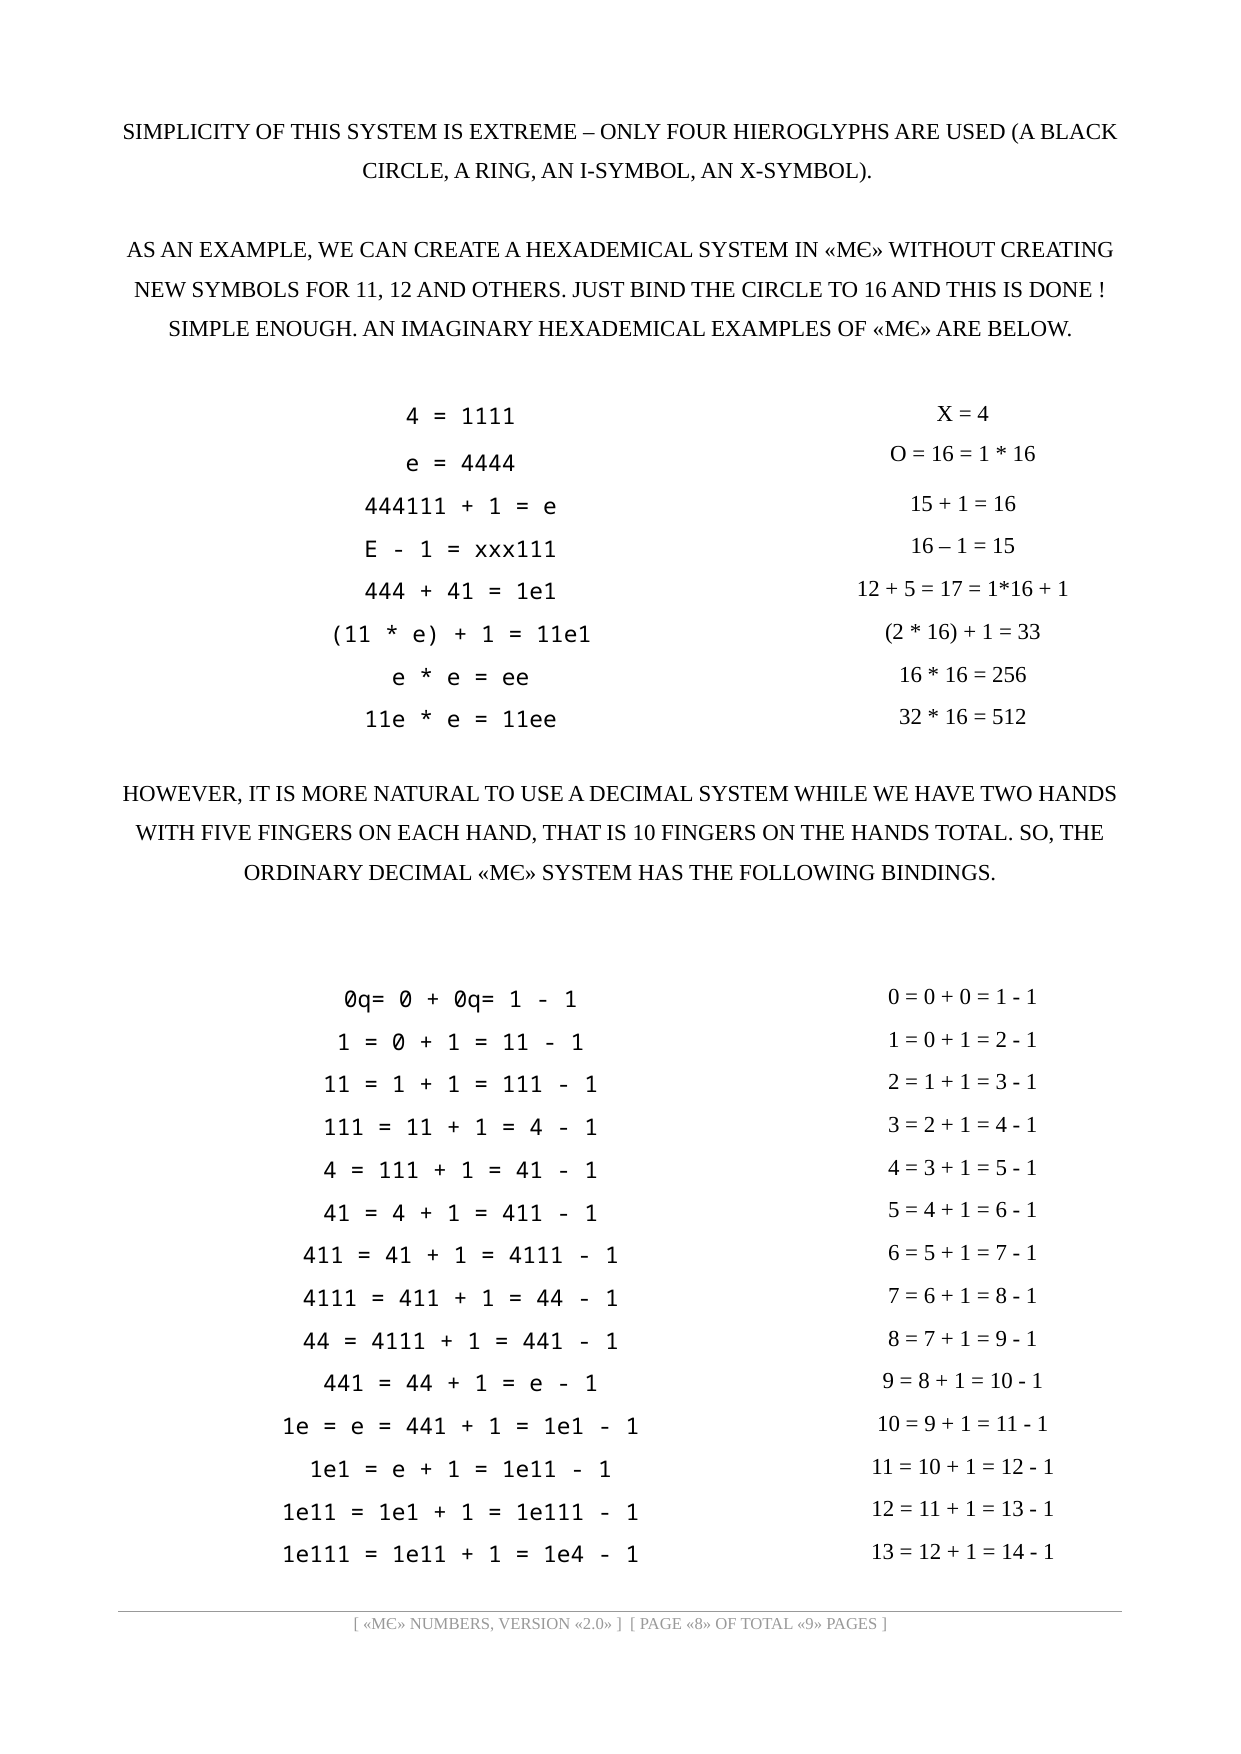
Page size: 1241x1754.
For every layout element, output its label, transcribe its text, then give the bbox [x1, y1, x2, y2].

table_cell 15 + 1 = 16 [803, 484, 1123, 527]
table_cell 11 = 1 + 1 = 111 - 1 [118, 1063, 802, 1105]
table_cell 13 = 12 + 1 = 14 - 1 [803, 1533, 1123, 1575]
table_cell 11 = 10 + 1 = 12 - 1 [803, 1447, 1123, 1490]
table_header 0q= 0 + 0q= 1 - 1 [118, 977, 802, 1020]
table_cell 10 = 9 + 1 = 11 - 1 [803, 1404, 1123, 1447]
table_cell e * e = ee [118, 655, 802, 698]
table_cell 444 + 41 = 1e1 [118, 570, 802, 612]
table_cell 411 = 41 + 1 = 4111 - 1 [118, 1234, 802, 1276]
table_cell 1e11 = 1e1 + 1 = 1e111 - 1 [118, 1490, 802, 1532]
table_cell 32 * 16 = 512 [803, 698, 1123, 740]
table_header X = 4 O = 16 = 1 * 16 [803, 395, 1123, 484]
table_header 4 = 1111 e = 4444 [118, 395, 802, 484]
table_cell 444111 + 1 = e [118, 484, 802, 527]
table_cell 8 = 7 + 1 = 9 - 1 [803, 1319, 1123, 1362]
table_cell 4 = 3 + 1 = 5 - 1 [803, 1148, 1123, 1191]
table_cell 1 = 0 + 1 = 11 - 1 [118, 1020, 802, 1063]
table_cell (2 * 16) + 1 = 33 [803, 612, 1123, 655]
text HOWEVER, IT IS MORE NATURAL TO USE A DECIMAL SYSTEM WHILE WE HAVE TWO HANDS WITH FIVE FINGERS ON EACH HAND, THAT IS 10 FINGERS ON THE HANDS TOTAL. SO, THE ORDINARY DECIMAL «МЄ» SYSTEM HAS THE FOLLOWING BINDINGS. [118, 780, 1122, 885]
table_cell E - 1 = xxx111 [118, 527, 802, 569]
text AS AN EXAMPLE, WE CAN CREATE A HEXADEMICAL SYSTEM IN «МЄ» WITHOUT CREATING NEW SYMBOLS FOR 11, 12 AND OTHERS. JUST BIND THE CIRCLE TO 16 AND THIS IS DONE ! SIMPLE ENOUGH. AN IMAGINARY HEXADEMICAL EXAMPLES OF «МЄ» ARE BELOW. [118, 237, 1122, 342]
table_cell 41 = 4 + 1 = 411 - 1 [118, 1191, 802, 1233]
table_cell 4111 = 411 + 1 = 44 - 1 [118, 1276, 802, 1319]
table_cell 12 + 5 = 17 = 1*16 + 1 [803, 570, 1123, 612]
table_cell 16 * 16 = 256 [803, 655, 1123, 698]
table_cell 5 = 4 + 1 = 6 - 1 [803, 1191, 1123, 1233]
table_cell 16 – 1 = 15 [803, 527, 1123, 569]
table_cell 6 = 5 + 1 = 7 - 1 [803, 1234, 1123, 1276]
table_cell 2 = 1 + 1 = 3 - 1 [803, 1063, 1123, 1105]
table_cell 1e1 = e + 1 = 1e11 - 1 [118, 1447, 802, 1490]
table_cell 9 = 8 + 1 = 10 - 1 [803, 1362, 1123, 1404]
table_cell 111 = 11 + 1 = 4 - 1 [118, 1105, 802, 1148]
table_cell 44 = 4111 + 1 = 441 - 1 [118, 1319, 802, 1362]
table_cell 4 = 111 + 1 = 41 - 1 [118, 1148, 802, 1191]
table_cell 1 = 0 + 1 = 2 - 1 [803, 1020, 1123, 1063]
table_cell 11e * e = 11ee [118, 698, 802, 740]
table_cell 1e111 = 1e11 + 1 = 1e4 - 1 [118, 1533, 802, 1575]
table_cell 3 = 2 + 1 = 4 - 1 [803, 1105, 1123, 1148]
table_cell 1e = e = 441 + 1 = 1e1 - 1 [118, 1404, 802, 1447]
table_cell 441 = 44 + 1 = e - 1 [118, 1362, 802, 1404]
table_cell 7 = 6 + 1 = 8 - 1 [803, 1276, 1123, 1319]
table_cell (11 * e) + 1 = 11e1 [118, 612, 802, 655]
text SIMPLICITY OF THIS SYSTEM IS EXTREME – ONLY FOUR HIEROGLYPHS ARE USED (A BLACK CIRCLE, A RING, AN I-SYMBOL, AN X-SYMBOL). [118, 118, 1122, 184]
table_header 0 = 0 + 0 = 1 - 1 [803, 977, 1123, 1020]
table_cell 12 = 11 + 1 = 13 - 1 [803, 1490, 1123, 1532]
